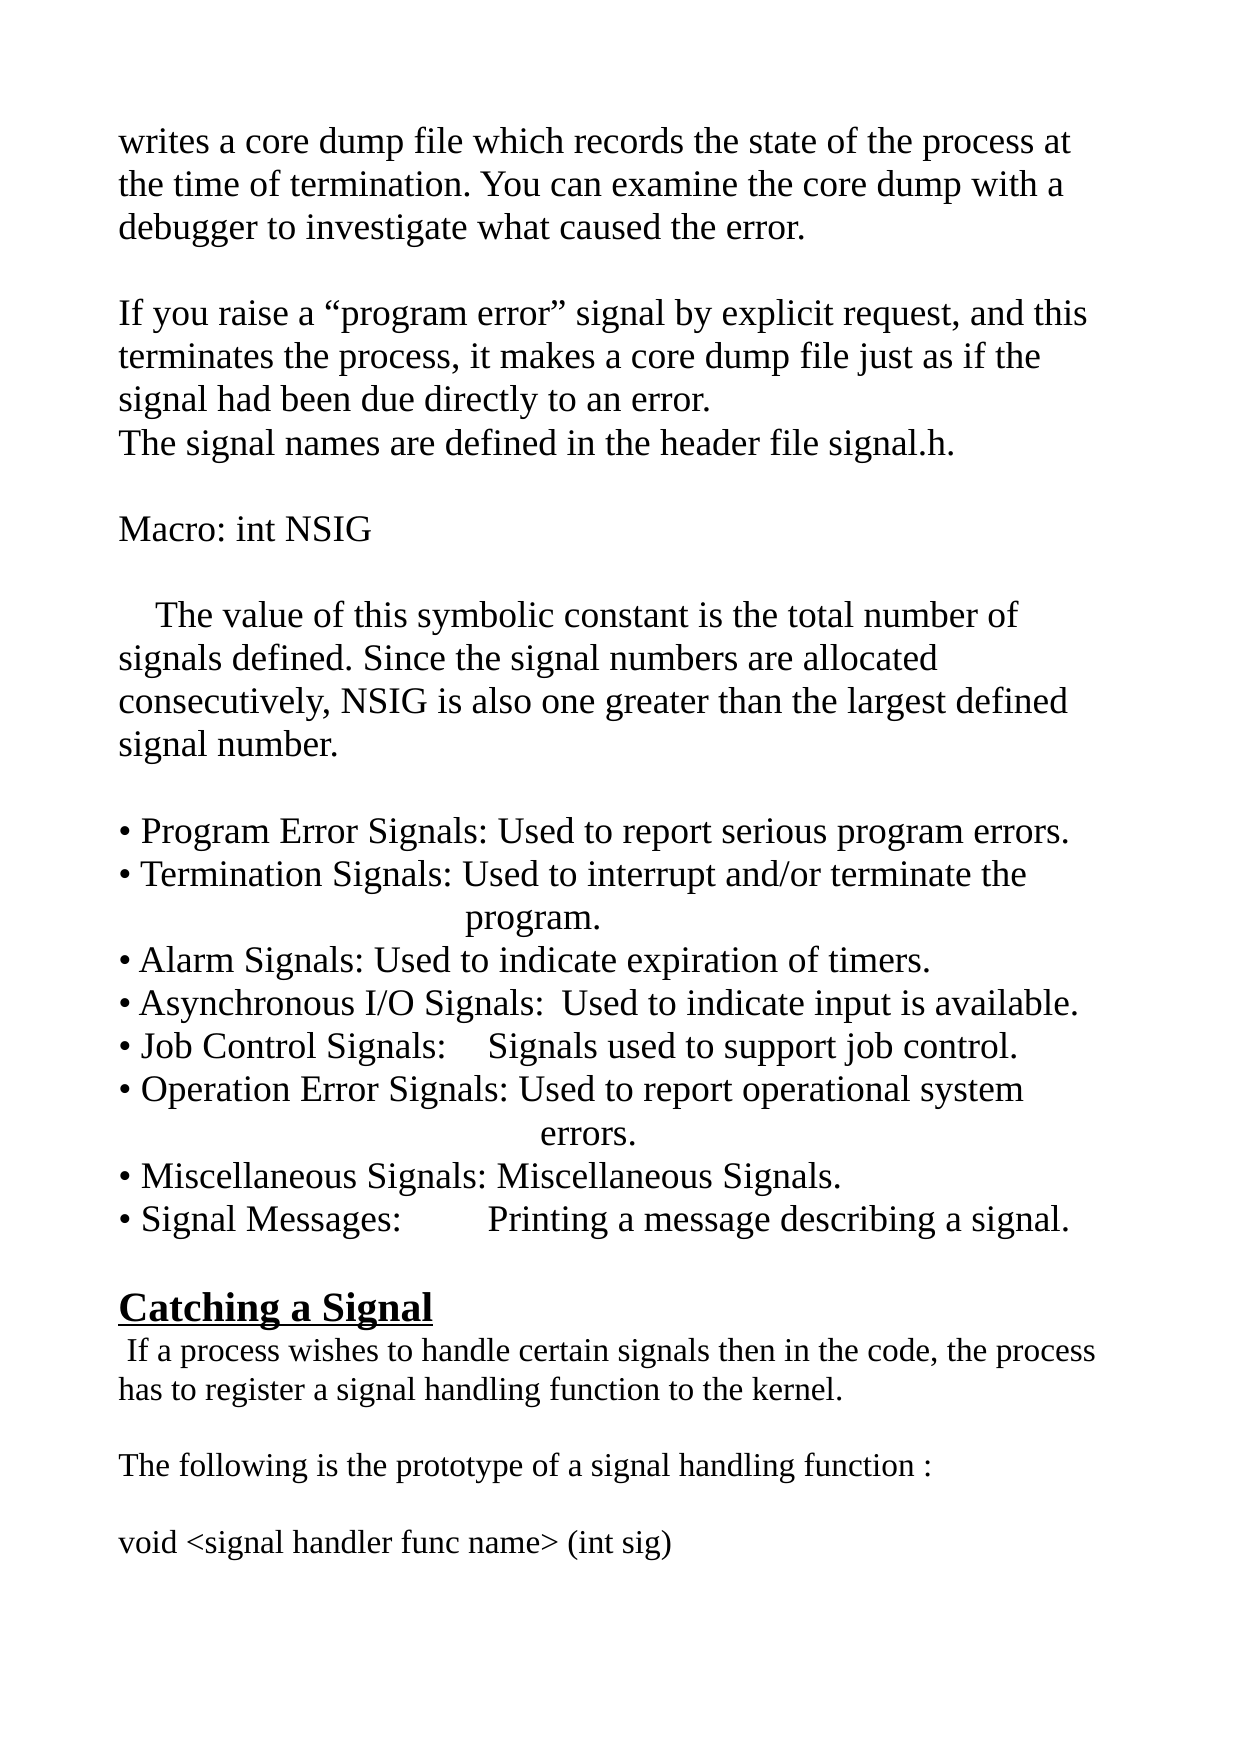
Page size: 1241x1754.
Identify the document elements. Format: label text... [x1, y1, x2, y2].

text errors. [118, 1110, 1122, 1153]
text • Program Error Signals: Used to report serious program errors. [118, 808, 1122, 851]
text The value of this symbolic constant is the total number of signals defined. Since the signal numbers are allocated consecutively, NSIG is also one greater than the largest defined signal number. [118, 592, 1122, 765]
text The following is the prototype of a signal handling function : [118, 1445, 1122, 1484]
text • Operation Error Signals: Used to report operational system [118, 1067, 1122, 1110]
text writes a core dump file which records the state of the process at the time of termination. You can examine the core dump with a debugger to investigate what caused the error. [118, 118, 1122, 247]
text • Job Control Signals: Signals used to support job control. [118, 1024, 1122, 1067]
text program. [118, 894, 1122, 937]
text • Alarm Signals: Used to indicate expiration of timers. [118, 937, 1122, 981]
text If you raise a “program error” signal by explicit request, and this terminates the process, it makes a core dump file just as if the signal had been due directly to an error. [118, 291, 1122, 420]
text • Signal Messages: Printing a message describing a signal. [118, 1196, 1122, 1239]
text Macro: int NSIG [118, 506, 1122, 549]
text Catching a Signal [118, 1282, 1122, 1330]
text void <signal handler func name> (int sig) [118, 1522, 1122, 1560]
text If a process wishes to handle certain signals then in the code, the process has to register a signal handling function to the kernel. [118, 1330, 1122, 1407]
text • Termination Signals: Used to interrupt and/or terminate the [118, 851, 1122, 894]
text • Asynchronous I/O Signals: Used to indicate input is available. [118, 981, 1122, 1024]
text The signal names are defined in the header file signal.h. [118, 420, 1122, 463]
text • Miscellaneous Signals: Miscellaneous Signals. [118, 1153, 1122, 1196]
